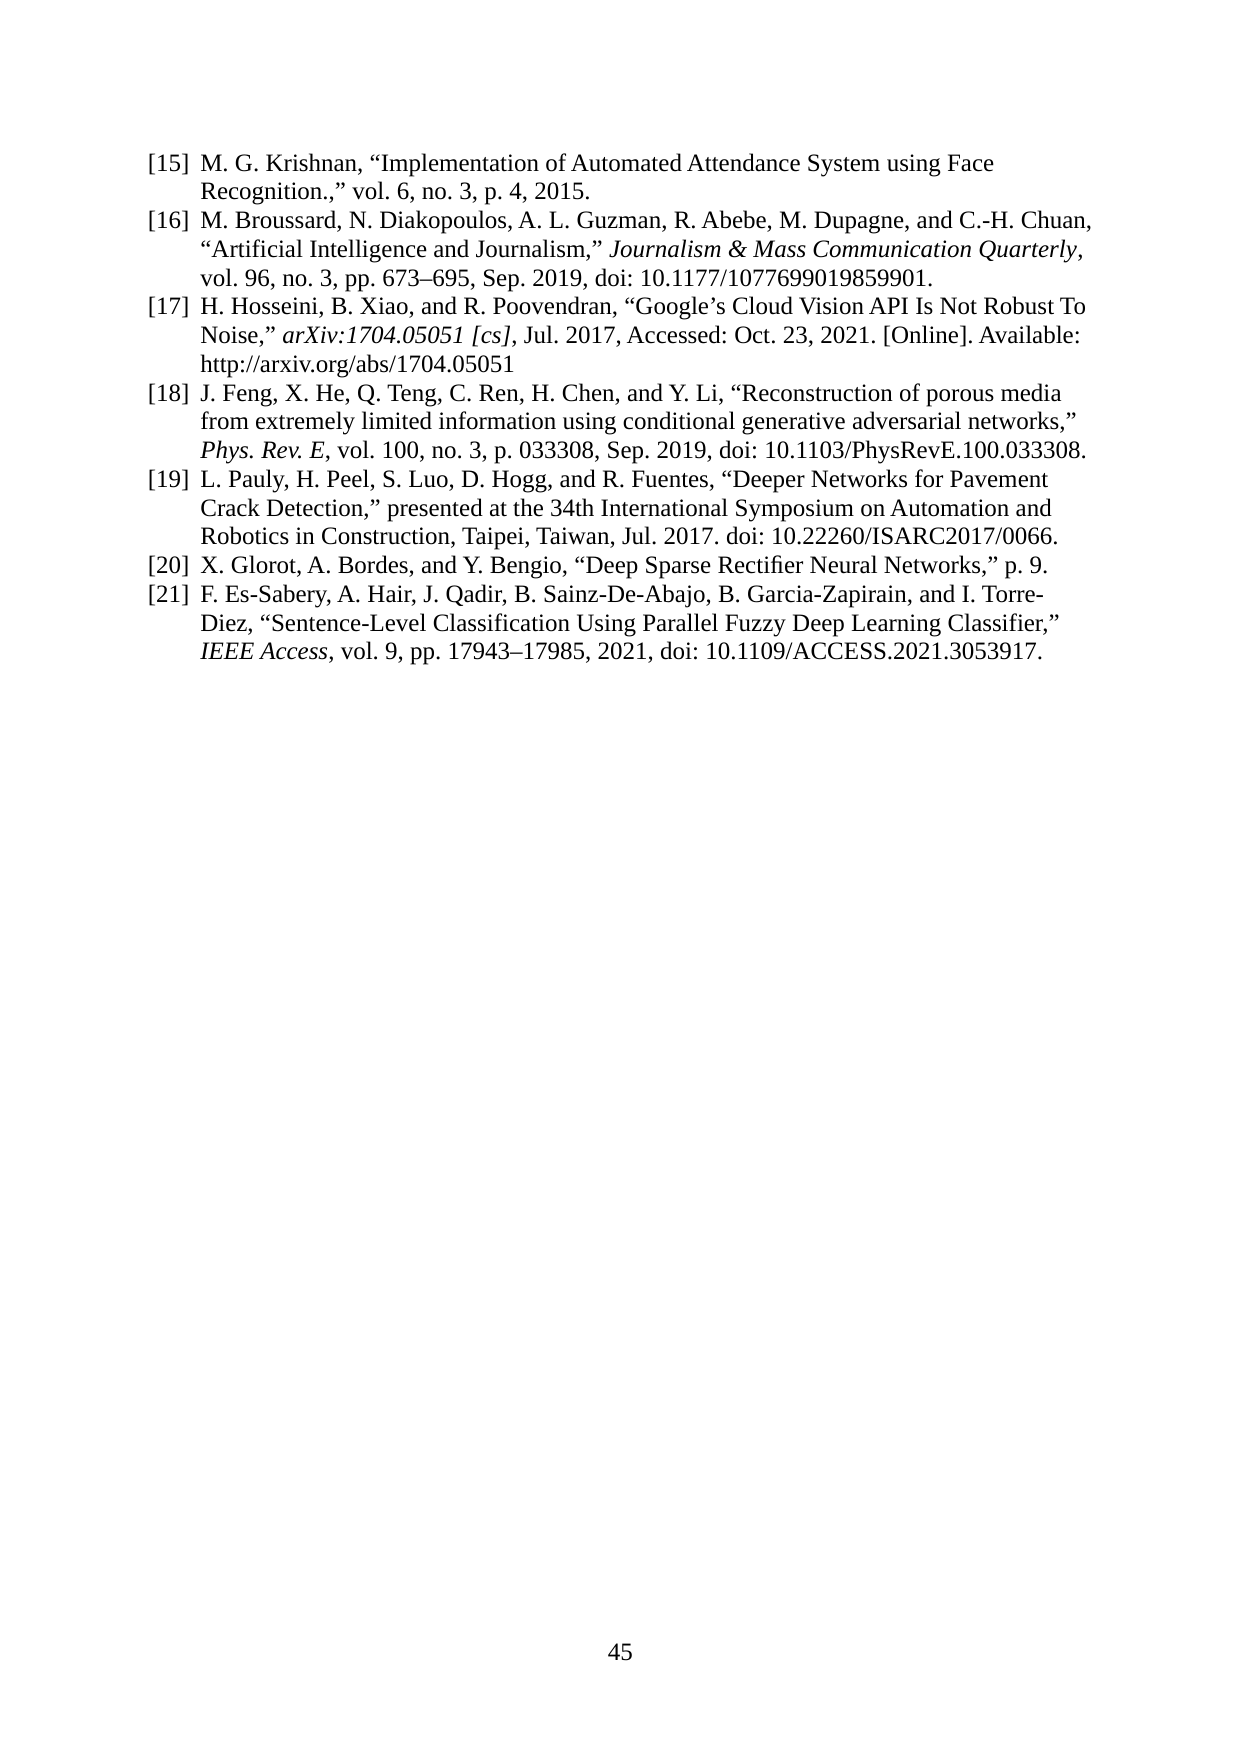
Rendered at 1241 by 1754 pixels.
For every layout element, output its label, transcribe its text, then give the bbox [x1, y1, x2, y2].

text [16] M. Broussard, N. Diakopoulos, A. L. Guzman, R. Abebe, M. Dupagne, and C.-H. Chuan, “Artificial Intelligence and Journalism,” Journalism & Mass Communication Quarterly, vol. 96, no. 3, pp. 673–695, Sep. 2019, doi: 10.1177/1077699019859901. [148, 205, 1093, 291]
text [21] F. Es-Sabery, A. Hair, J. Qadir, B. Sainz-De-Abajo, B. Garcia-Zapirain, and I. Torre-Diez, “Sentence-Level Classification Using Parallel Fuzzy Deep Learning Classifier,” IEEE Access, vol. 9, pp. 17943–17985, 2021, doi: 10.1109/ACCESS.2021.3053917. [148, 579, 1093, 665]
text [20] X. Glorot, A. Bordes, and Y. Bengio, “Deep Sparse Rectiﬁer Neural Networks,” p. 9. [148, 550, 1093, 579]
text [19] L. Pauly, H. Peel, S. Luo, D. Hogg, and R. Fuentes, “Deeper Networks for Pavement Crack Detection,” presented at the 34th International Symposium on Automation and Robotics in Construction, Taipei, Taiwan, Jul. 2017. doi: 10.22260/ISARC2017/0066. [148, 464, 1093, 550]
text [18] J. Feng, X. He, Q. Teng, C. Ren, H. Chen, and Y. Li, “Reconstruction of porous media from extremely limited information using conditional generative adversarial networks,” Phys. Rev. E, vol. 100, no. 3, p. 033308, Sep. 2019, doi: 10.1103/PhysRevE.100.033308. [148, 378, 1093, 464]
text [15] M. G. Krishnan, “Implementation of Automated Attendance System using Face Recognition.,” vol. 6, no. 3, p. 4, 2015. [148, 148, 1093, 205]
text [17] H. Hosseini, B. Xiao, and R. Poovendran, “Google’s Cloud Vision API Is Not Robust To Noise,” arXiv:1704.05051 [cs], Jul. 2017, Accessed: Oct. 23, 2021. [Online]. Available: http://arxiv.org/abs/1704.05051 [148, 291, 1093, 378]
